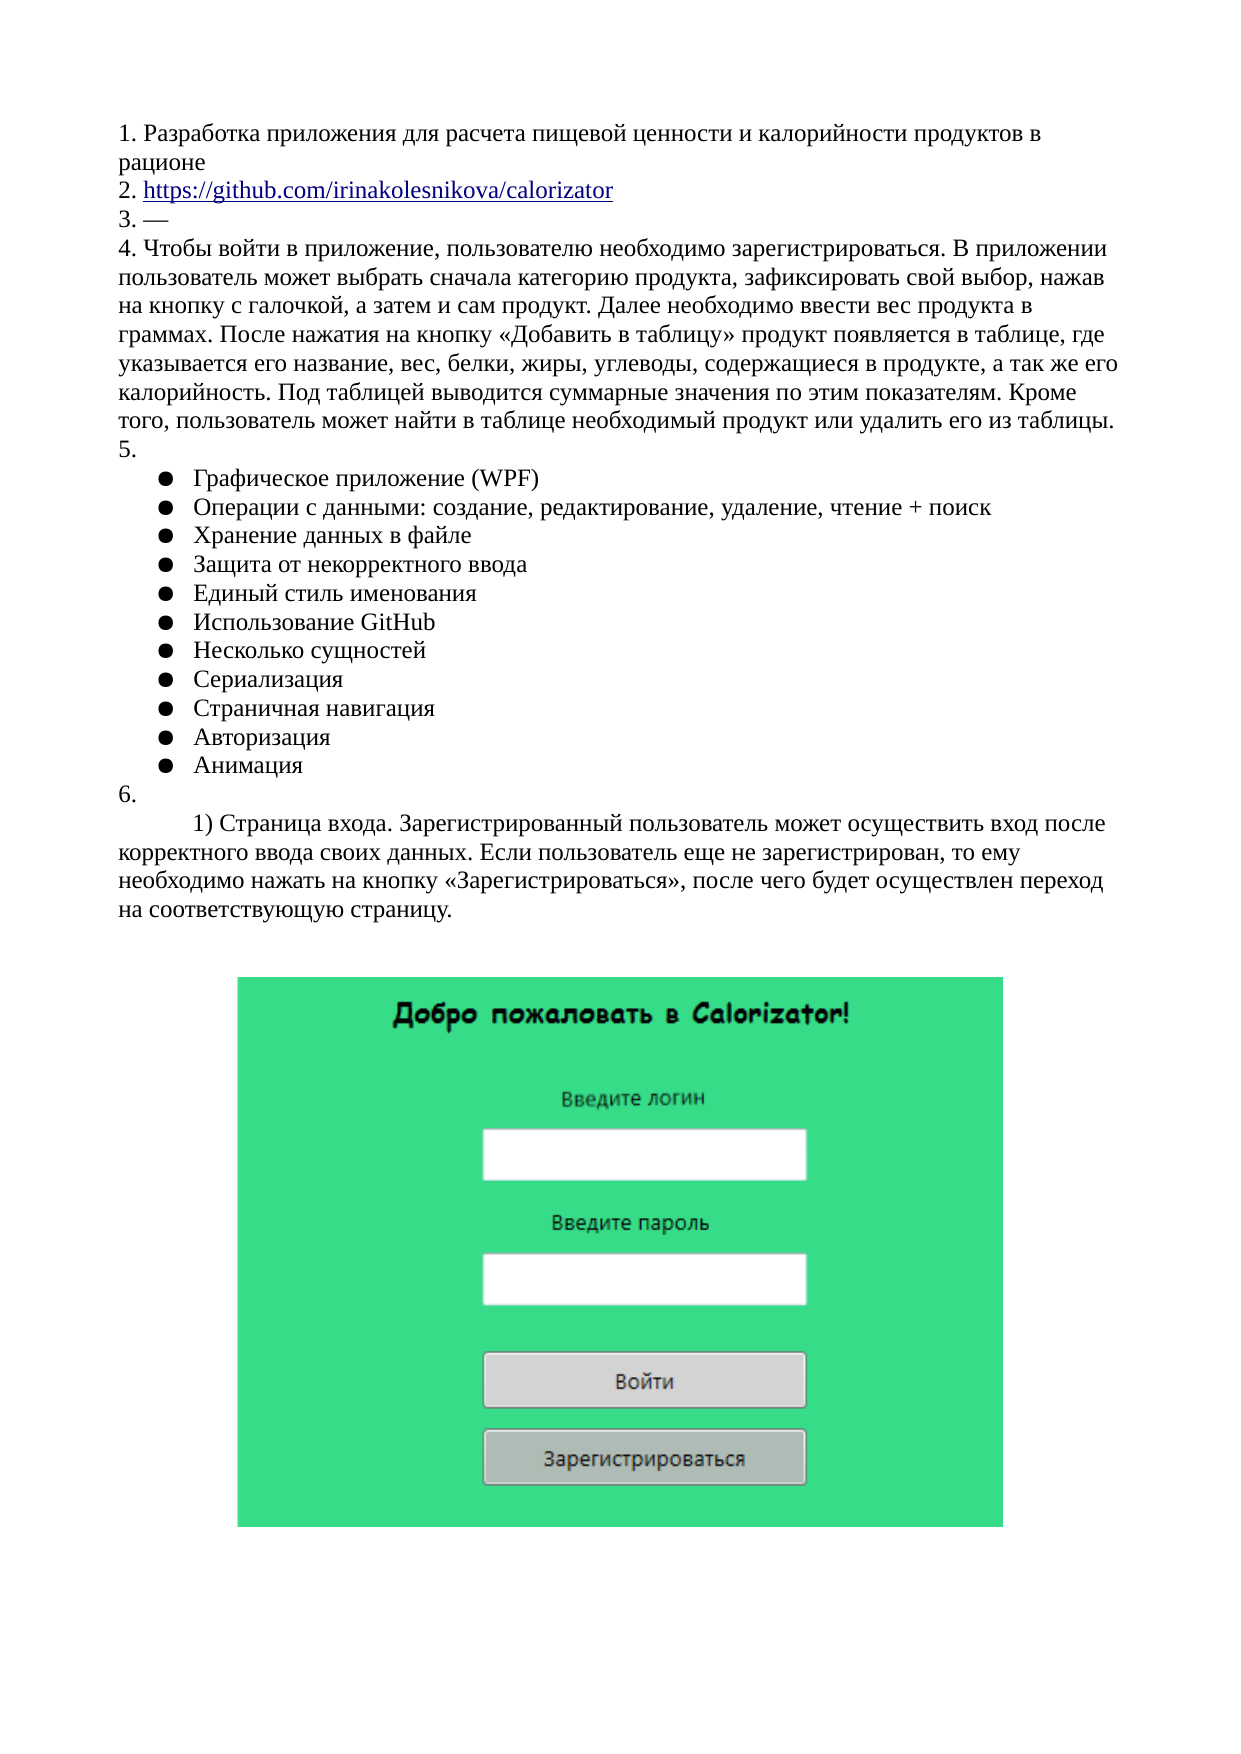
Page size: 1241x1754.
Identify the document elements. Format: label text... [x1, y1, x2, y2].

list Хранение данных в файле [156, 521, 1122, 549]
text 6. [118, 779, 1122, 808]
text 5. [118, 434, 1122, 463]
list Авторизация [156, 722, 1122, 751]
text 1) Страница входа. Зарегистрированный пользователь может осуществить вход после корректного ввода своих данных. Если пользователь еще не зарегистрирован, то ему необходимо нажать на кнопку «Зарегистрироваться», после чего будет осуществлен переход на соответствующую страницу. [118, 808, 1122, 923]
list Сериализация [156, 664, 1122, 693]
list Единый стиль именования [156, 578, 1122, 607]
text 4. Чтобы войти в приложение, пользователю необходимо зарегистрироваться. В приложении пользователь может выбрать сначала категорию продукта, зафиксировать свой выбор, нажав на кнопку с галочкой, а затем и сам продукт. Далее необходимо ввести вес продукта в граммах. После нажатия на кнопку «Добавить в таблицу» продукт появляется в таблице, где указывается его название, вес, белки, жиры, углеводы, содержащиеся в продукте, а так же его калорийность. Под таблицей выводится суммарные значения по этим показателям. Кроме того, пользователь может найти в таблице необходимый продукт или удалить его из таблицы. [118, 233, 1122, 434]
list Страничная навигация [156, 693, 1122, 722]
picture [237, 977, 1003, 1527]
list Анимация [156, 751, 1122, 779]
list Операции с данными: создание, редактирование, удаление, чтение + поиск [156, 492, 1122, 521]
text 3. — [118, 204, 1122, 233]
text 2. https://github.com/irinakolesnikova/calorizator [118, 176, 1122, 204]
list Использование GitHub [156, 607, 1122, 636]
list Защита от некорректного ввода [156, 549, 1122, 578]
list Несколько сущностей [156, 636, 1122, 664]
list Графическое приложение (WPF) [156, 463, 1122, 492]
text 1. Разработка приложения для расчета пищевой ценности и калорийности продуктов в рационе [118, 118, 1122, 176]
